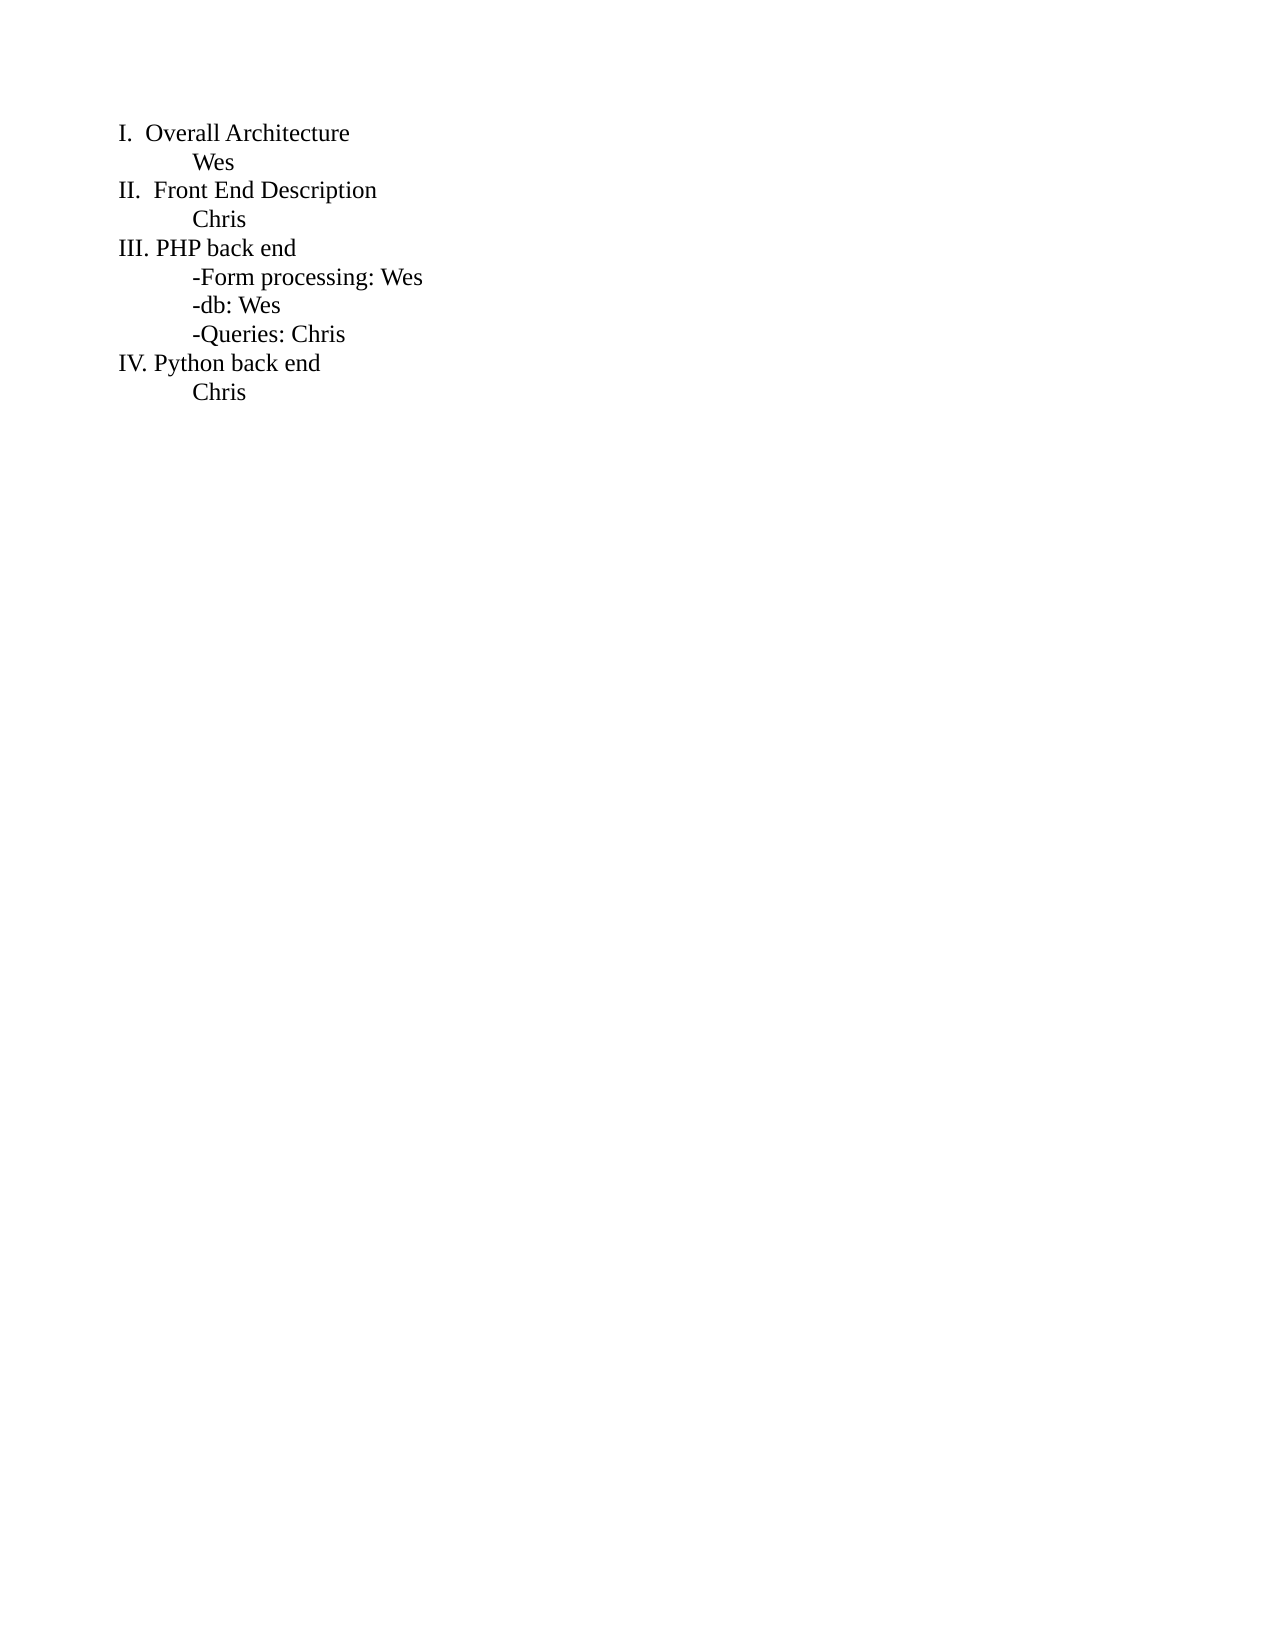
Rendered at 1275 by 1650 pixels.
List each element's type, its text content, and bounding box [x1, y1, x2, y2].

text -Queries: Chris [118, 319, 1157, 348]
text Chris [118, 204, 1157, 233]
text Chris [118, 377, 1157, 406]
text Wes [118, 147, 1157, 176]
text -Form processing: Wes [118, 262, 1157, 291]
text I. Overall Architecture [118, 118, 1157, 147]
text IV. Python back end [118, 348, 1157, 377]
text -db: Wes [118, 291, 1157, 319]
text II. Front End Description [118, 176, 1157, 204]
text III. PHP back end [118, 233, 1157, 262]
